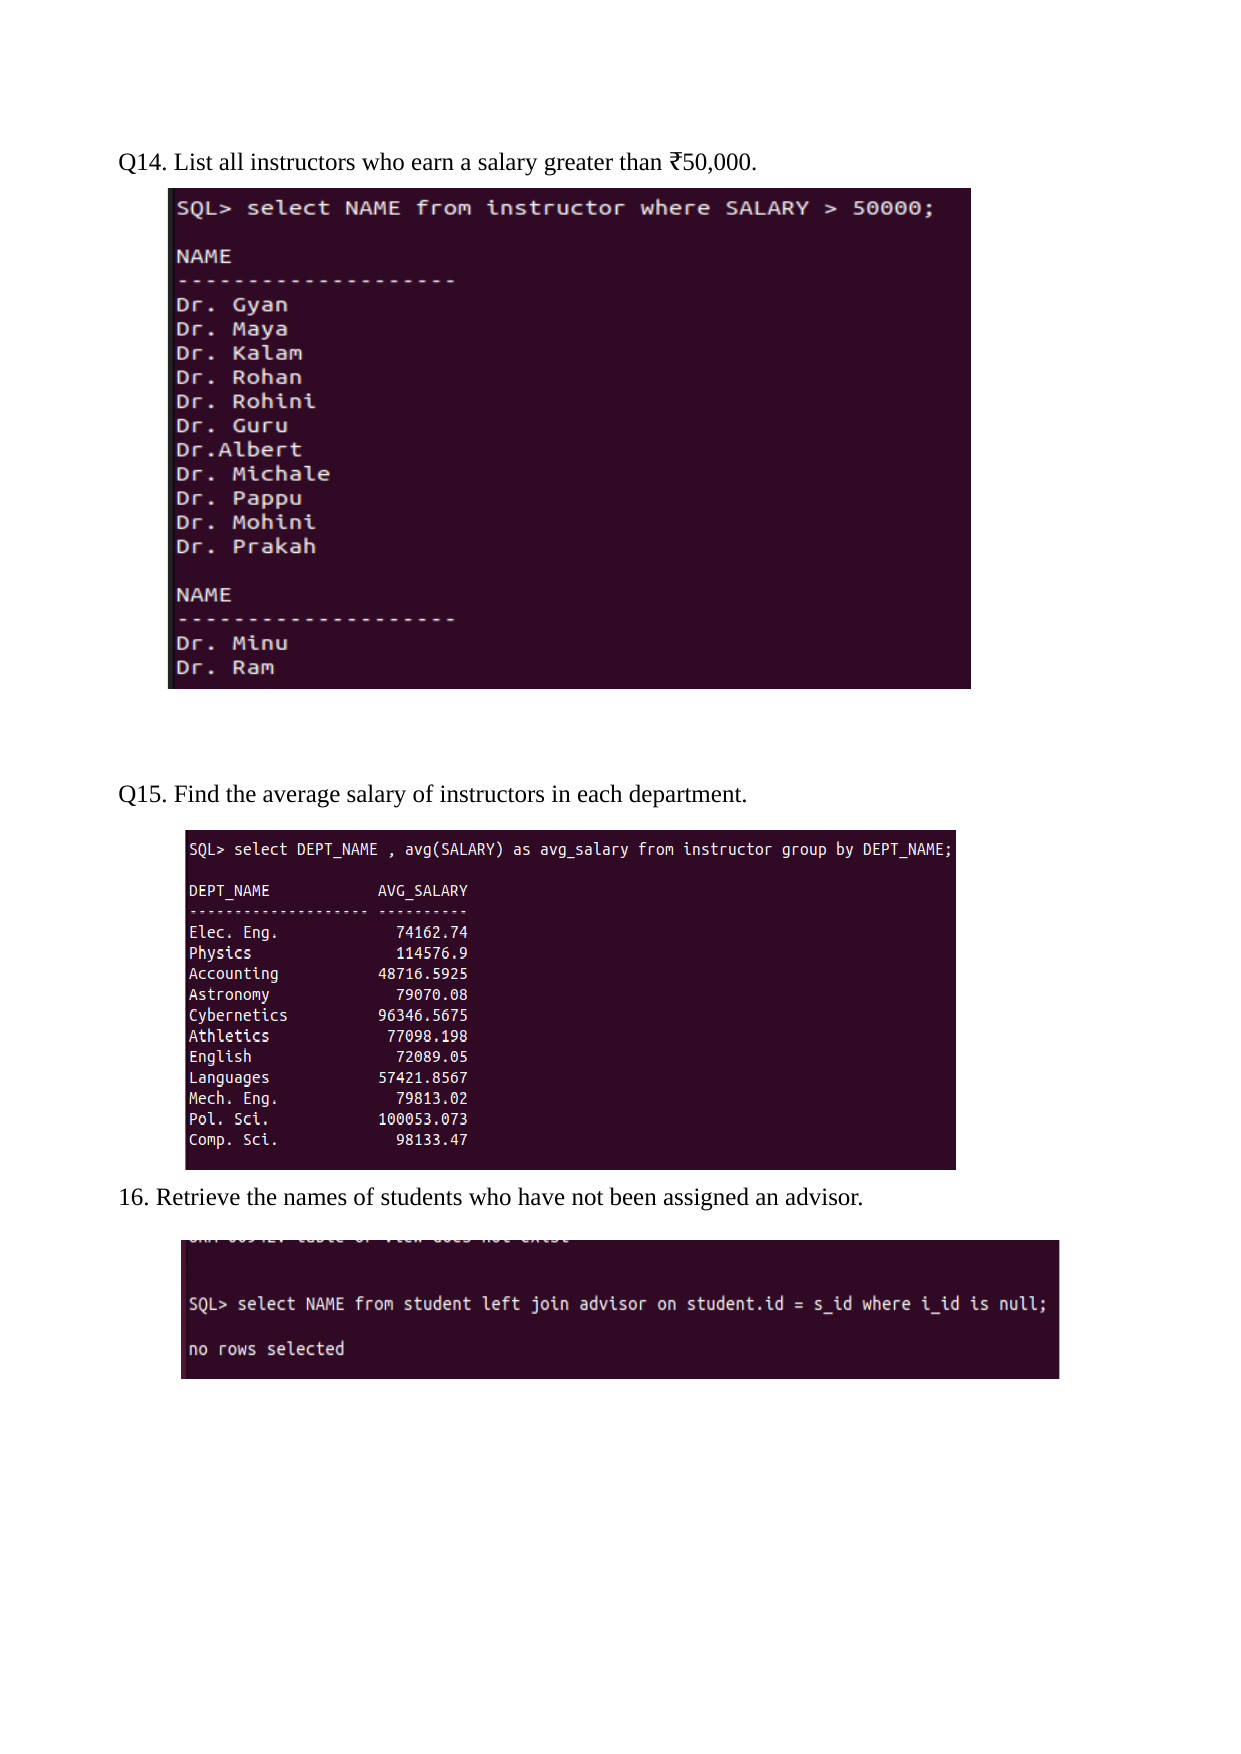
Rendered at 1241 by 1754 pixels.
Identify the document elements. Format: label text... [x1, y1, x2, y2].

text 16. Retrieve the names of students who have not been assigned an advisor. [118, 1182, 1122, 1211]
text Q15. Find the average salary of instructors in each department. [118, 779, 1122, 808]
picture [167, 188, 971, 689]
text Q14. List all instructors who earn a salary greater than ₹50,000. [118, 147, 1122, 176]
picture [185, 830, 956, 1170]
picture [181, 1240, 1060, 1379]
